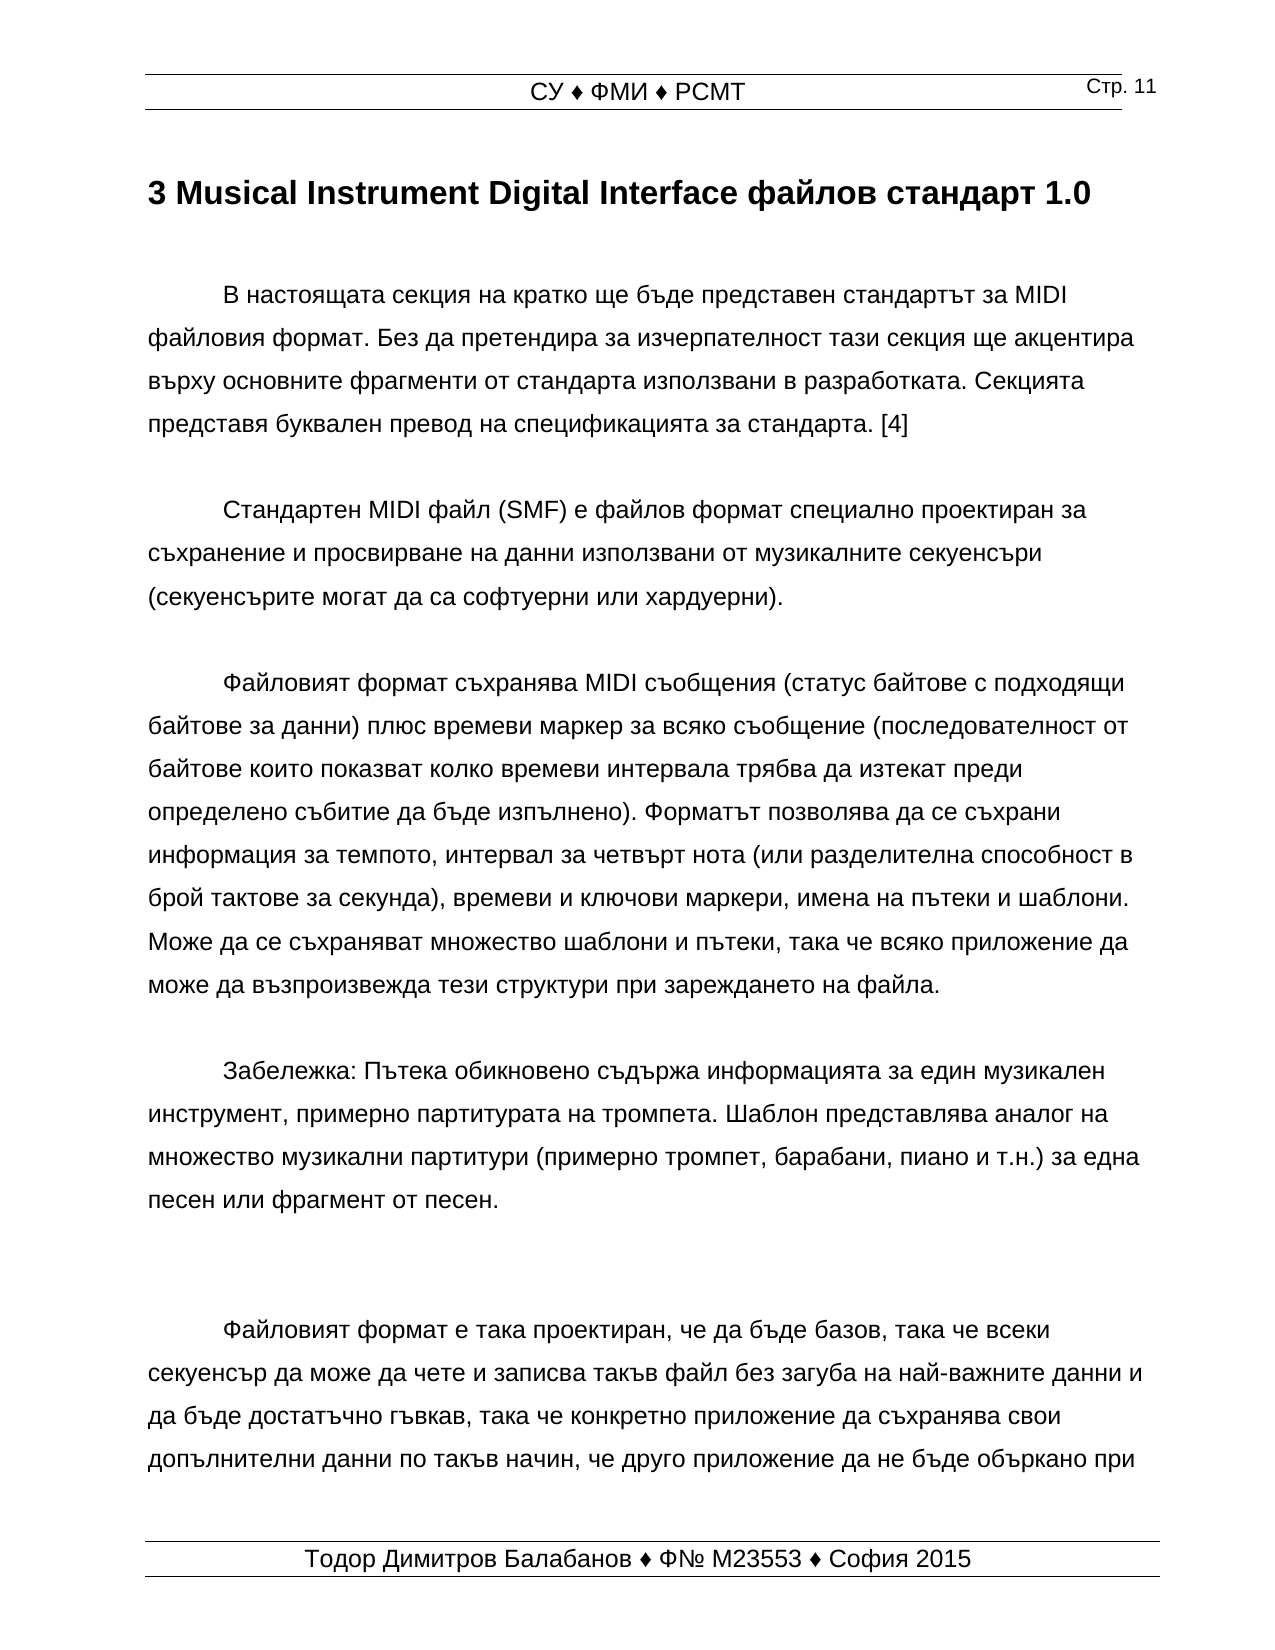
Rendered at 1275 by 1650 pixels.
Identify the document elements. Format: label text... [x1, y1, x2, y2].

text Стандартен MIDI файл (SMF) е файлов формат специално проектиран за съхранение и просвирване на данни използвани от музикалните секуенсъри (секуенсърите могат да са софтуерни или хардуерни). [148, 495, 1157, 610]
text Забележка: Пътека обикновено съдържа информацията за един музикален инструмент, примерно партитурата на тромпета. Шаблон представлява аналог на множество музикални партитури (примерно тромпет, барабани, пиано и т.н.) за една песен или фрагмент от песен. [148, 1056, 1157, 1214]
subtitle 3 Musical Instrument Digital Interface файлов стандарт 1.0 [148, 173, 1157, 211]
text В настоящата секция на кратко ще бъде представен стандартът за MIDI файловия формат. Без да претендира за изчерпателност тази секция ще акцентира върху основните фрагменти от стандарта използвани в разработката. Секцията представя буквален превод на спецификацията за стандарта. [4] [148, 280, 1157, 438]
text Файловият формат съхранява MIDI съобщения (статус байтове с подходящи байтове за данни) плюс времеви маркер за всяко съобщение (последователност от байтове които показват колко времеви интервала трябва да изтекат преди определено събитие да бъде изпълнено). Форматът позволява да се съхрани информация за темпото, интервал за четвърт нота (или разделителна способност в брой тактове за секунда), времеви и ключови маркери, имена на пътеки и шаблони. Може да се съхраняват множество шаблони и пътеки, така че всяко приложение да може да възпроизвежда тези структури при зареждането на файла. [148, 668, 1157, 998]
text Файловият формат е така проектиран, че да бъде базов, така че всеки секуенсър да може да чете и записва такъв файл без загуба на най-важните данни и да бъде достатъчно гъвкав, така че конкретно приложение да съхранява свои допълнителни данни по такъв начин, че друго приложение да не бъде объркано при [148, 1315, 1157, 1473]
